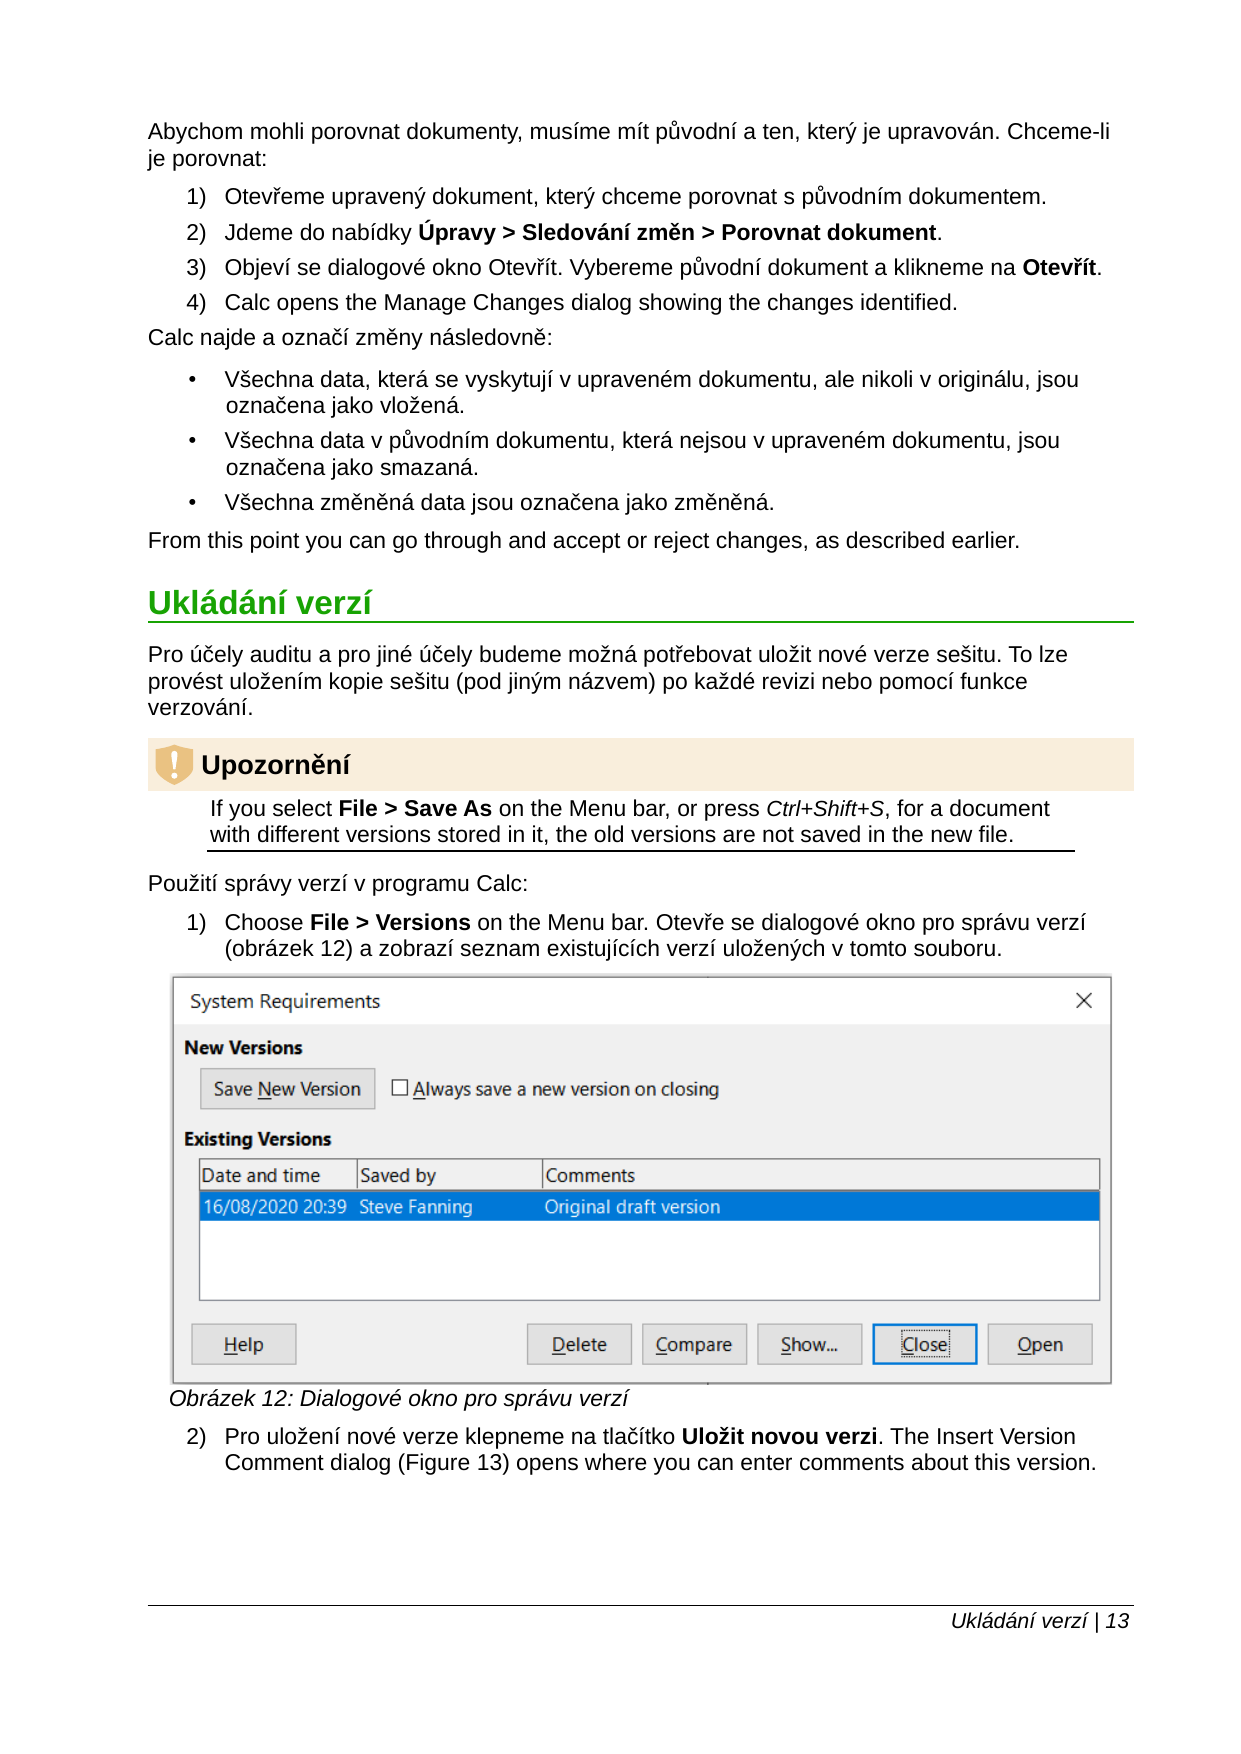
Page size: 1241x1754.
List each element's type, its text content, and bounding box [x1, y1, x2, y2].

text Použití správy verzí v programu Calc: [148, 870, 1134, 896]
subtitle Ukládání verzí [148, 583, 1134, 621]
subtitle Upozornění [148, 738, 1134, 791]
text From this point you can go through and accept or reject changes, as described earlier. [148, 527, 1134, 553]
list Jdeme do nabídky Úpravy > Sledování změn > Porovnat dokument. [207, 218, 1134, 245]
list Choose File > Versions on the Menu bar. Otevře se dialogové okno pro správu verzí (obrázek 12) a zobrazí seznam existujících verzí uložených v tomto souboru. [207, 909, 1134, 962]
list Abychom mohli porovnat dokumenty, musíme mít původní a ten, který je upravován. Chceme-li je porovnat: [148, 118, 1134, 171]
list Otevřeme upravený dokument, který chceme porovnat s původním dokumentem. [207, 183, 1134, 210]
list Všechna data v původním dokumentu, která nejsou v upraveném dokumentu, jsou označena jako smazaná. [185, 424, 1134, 480]
picture [169, 973, 1113, 1385]
list Objeví se dialogové okno Otevřít. Vybereme původní dokument a klikneme na Otevřít. [207, 254, 1134, 280]
list Všechna změněná data jsou označena jako změněná. [185, 486, 1134, 518]
text If you select File > Save As on the Menu bar, or press Ctrl+Shift+S, for a document with different versions stored in it, the old versions are not saved in the new file. [207, 791, 1075, 850]
list Calc opens the Manage Changes dialog showing the changes identified. [207, 289, 1134, 315]
list Calc najde a označí změny následovně: [148, 324, 1134, 351]
text Obrázek 12: Dialogové okno pro správu verzí [168, 973, 1113, 1411]
list Všechna data, která se vyskytují v upraveném dokumentu, ale nikoli v originálu, jsou označena jako vložená. [185, 363, 1134, 419]
text Pro účely auditu a pro jiné účely budeme možná potřebovat uložit nové verze sešitu. To lze provést uložením kopie sešitu (pod jiným názvem) po každé revizi nebo pomocí funkce verzování. [148, 641, 1134, 720]
list Pro uložení nové verze klepneme na tlačítko Uložit novou verzi. The Insert Version Comment dialog (Figure 13) opens where you can enter comments about this version. [207, 1423, 1134, 1476]
